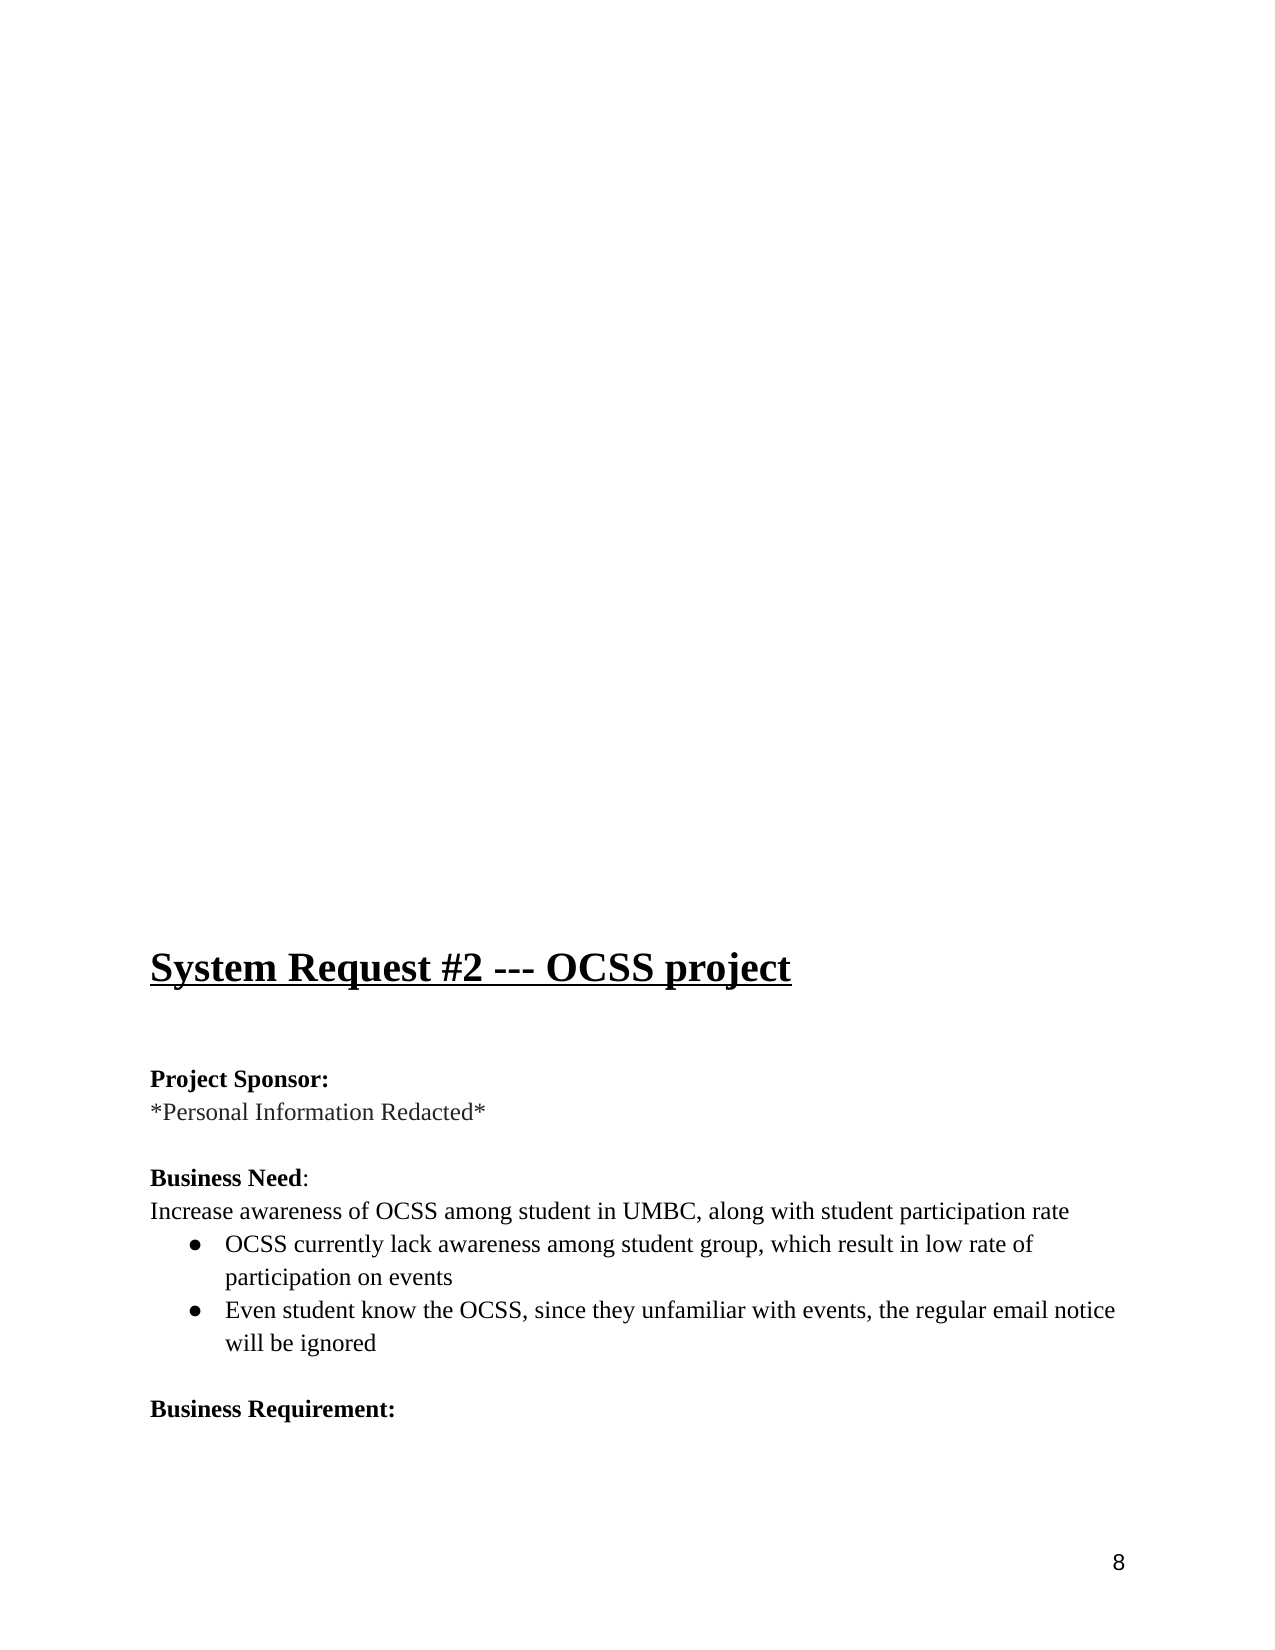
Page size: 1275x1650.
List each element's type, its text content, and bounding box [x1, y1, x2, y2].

text Increase awareness of OCSS among student in UMBC, along with student participation rate [150, 1196, 1125, 1224]
text Project Sponsor: [150, 1064, 1125, 1092]
list Even student know the OCSS, since they unfamiliar with events, the regular email notice will be ignored [187, 1295, 1125, 1357]
text Business Requirement: [150, 1394, 1125, 1423]
text Business Need: [150, 1163, 1125, 1191]
list OCSS currently lack awareness among student group, which result in low rate of participation on events [187, 1229, 1125, 1291]
text System Request #2 --- OCSS project [150, 942, 1125, 990]
text *Personal Information Redacted* [150, 1097, 1125, 1125]
